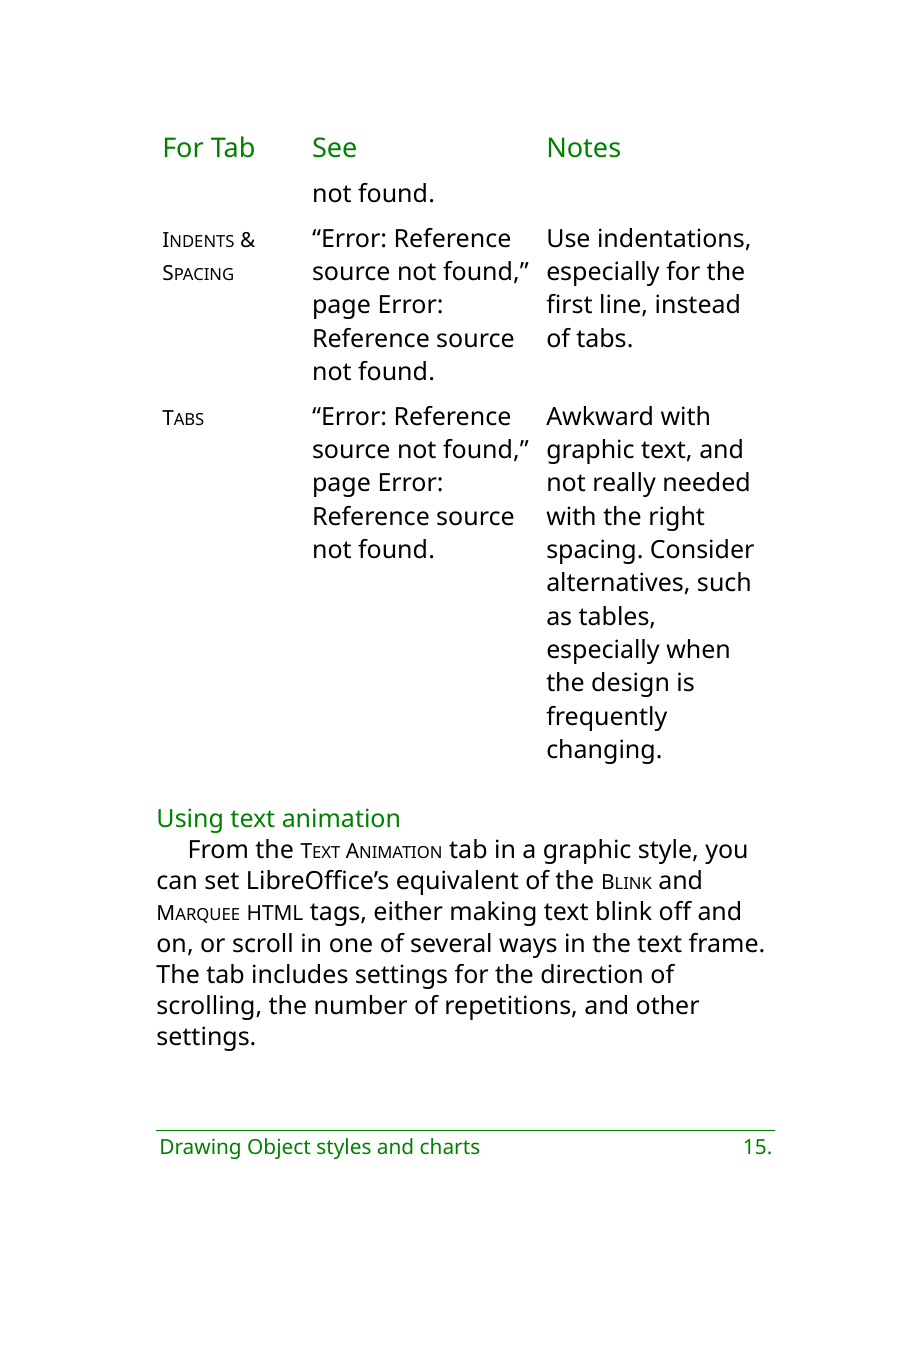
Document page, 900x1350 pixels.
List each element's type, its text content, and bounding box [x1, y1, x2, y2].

table_cell Tabs [156, 393, 306, 771]
text From the Text Animation tab in a graphic style, you can set LibreOffice’s equivalent of the Blink and Marquee HTML tags, either making text blink off and on, or scroll in one of several ways in the text frame. The tab includes settings for the direction of scrolling, the number of repetitions, and other settings. [156, 833, 775, 1052]
table_header Notes [540, 125, 775, 170]
table_cell Awkward with graphic text, and not really needed with the right spacing. Consider alternatives, such as tables, especially when the design is frequently changing. [540, 393, 775, 771]
table_cell Use indentations, especially for the first line, instead of tabs. [540, 215, 775, 393]
table_cell Indents & Spacing [156, 215, 306, 393]
table_header See [306, 125, 540, 170]
table_cell [156, 170, 306, 214]
table_cell “Error: Reference source not found,”page Error: Reference source not found. [306, 215, 540, 393]
table_cell “Error: Reference source not found,” page Error: Reference source not found. [306, 393, 540, 771]
table_cell not found. [306, 170, 540, 214]
subtitle Using text animation [156, 802, 775, 833]
table_cell [540, 170, 775, 214]
table_header For Tab [156, 125, 306, 170]
